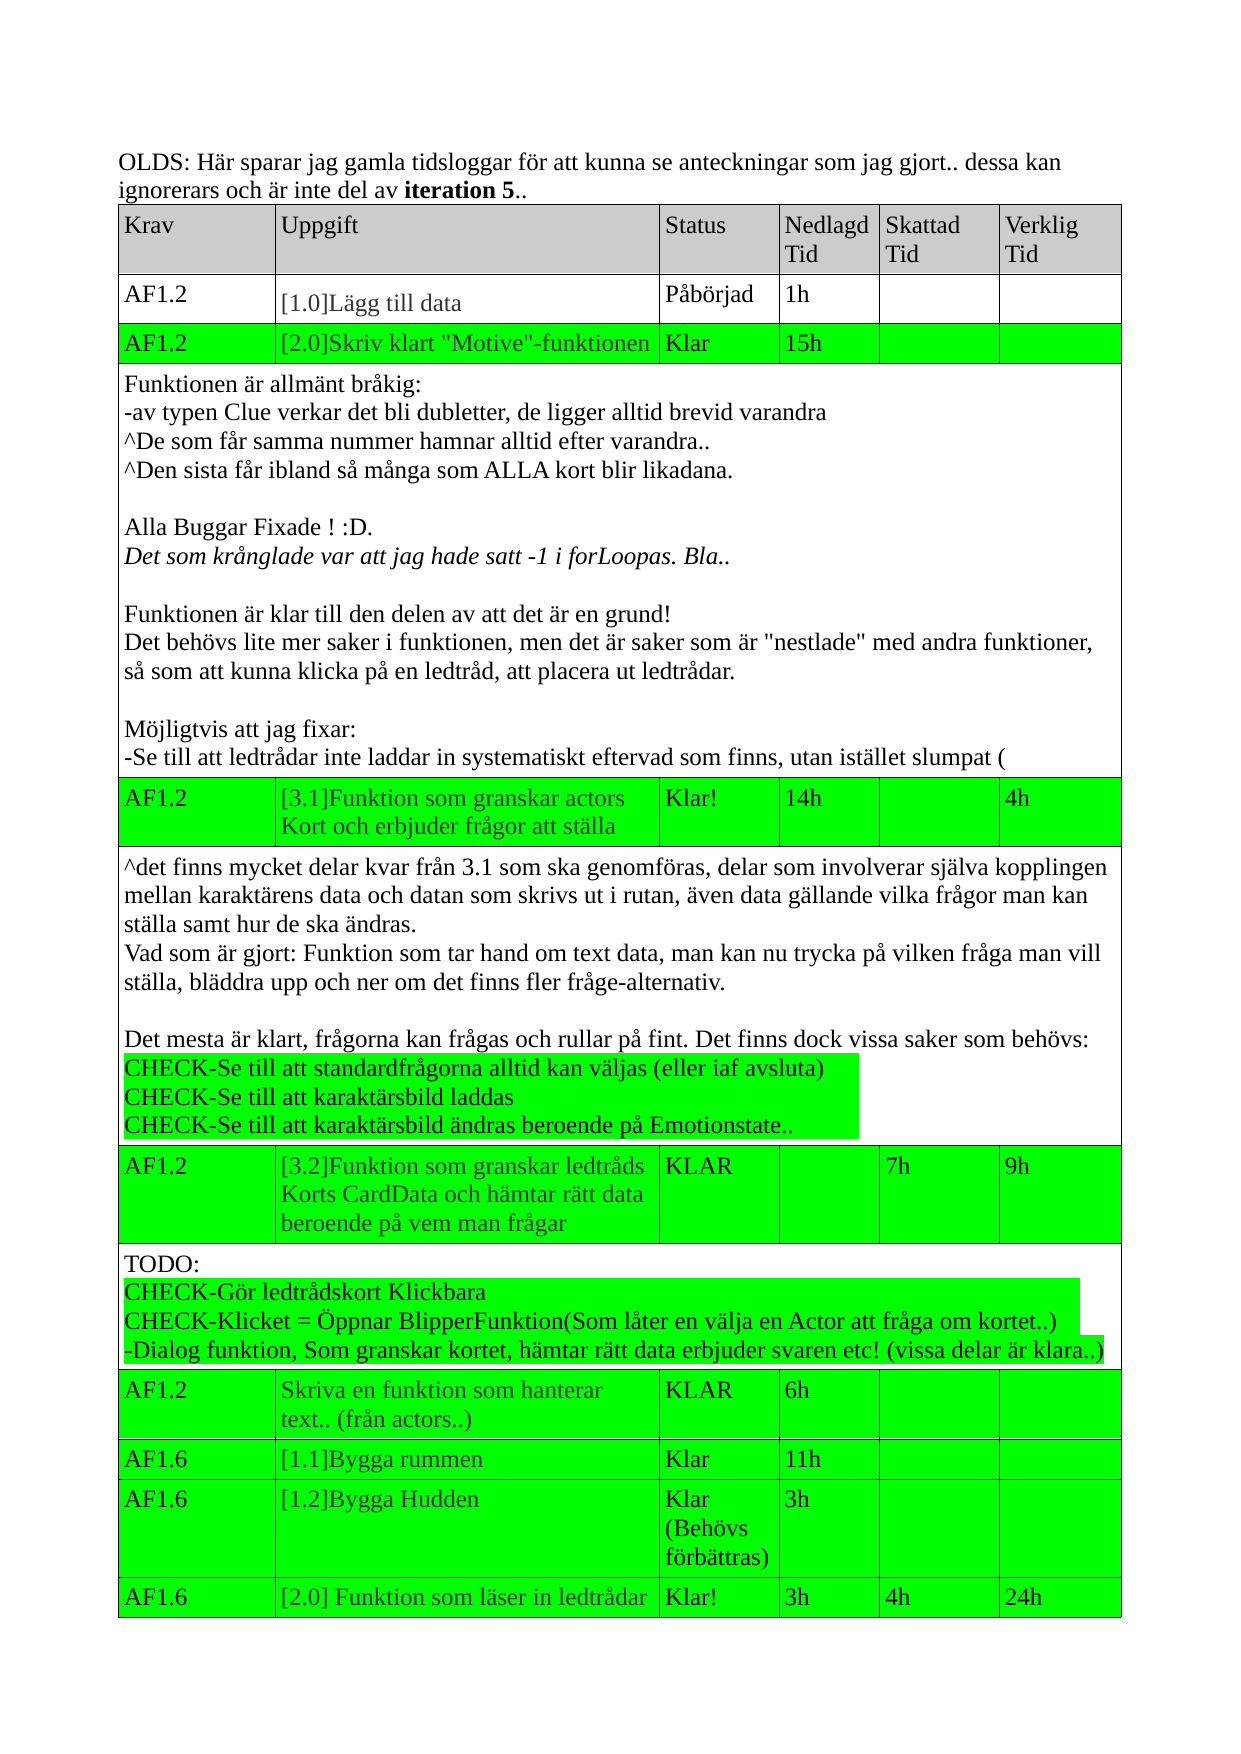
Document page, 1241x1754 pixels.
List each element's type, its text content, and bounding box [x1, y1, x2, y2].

table_cell AF1.2 [119, 778, 275, 846]
table_cell [1000, 324, 1121, 363]
table_cell AF1.2 [119, 275, 275, 322]
table_cell [1.1]Bygga rummen [276, 1440, 659, 1479]
table_cell ^det finns mycket delar kvar från 3.1 som ska genomföras, delar som involverar själva kopplingen mellan karaktärens data och datan som skrivs ut i rutan, även data gällande vilka frågor man kan ställa samt hur de ska ändras. Vad som är gjort: Funktion som tar hand om text data, man kan nu trycka på vilken fråga man vill ställa, bläddra upp och ner om det finns fler fråge-alternativ. Det mesta är klart, frågorna kan frågas och rullar på fint. Det finns dock vissa saker som behövs: CHECK-Se till att standardfrågorna alltid kan väljas (eller iaf avsluta) CHECK-Se till att karaktärsbild laddas CHECK-Se till att karaktärsbild ändras beroende på Emotionstate.. [119, 847, 1121, 1145]
table_cell [2.0] Funktion som läser in ledtrådar [276, 1578, 659, 1617]
table_cell [880, 1370, 999, 1438]
table_cell [1000, 1480, 1121, 1577]
table_cell [1.0]Lägg till data [276, 275, 659, 322]
table_header Nedlagd Tid [780, 205, 879, 273]
table_cell [3.2]Funktion som granskar ledtråds Korts CardData och hämtar rätt data beroende på vem man frågar [276, 1146, 659, 1243]
table_header Uppgift [276, 205, 659, 273]
table_cell [880, 324, 999, 363]
table_cell [1.2]Bygga Hudden [276, 1480, 659, 1577]
table_cell [1000, 1440, 1121, 1479]
table_header Verklig Tid [1000, 205, 1121, 273]
table_cell Påbörjad [660, 275, 779, 322]
table_cell Klar (Behövs förbättras) [660, 1480, 779, 1577]
table_cell [2.0]Skriv klart "Motive"-funktionen [276, 324, 659, 363]
table_header Krav [119, 205, 275, 273]
table_cell Klar! [660, 778, 779, 846]
table_cell AF1.2 [119, 324, 275, 363]
table_cell Klar [660, 1440, 779, 1479]
table_cell Klar! [660, 1578, 779, 1617]
table_cell 4h [880, 1578, 999, 1617]
table_cell 3h [780, 1578, 879, 1617]
table_cell [1000, 275, 1121, 322]
table_cell 14h [780, 778, 879, 846]
table_cell [780, 1146, 879, 1243]
table_cell AF1.6 [119, 1578, 275, 1617]
table_cell Funktionen är allmänt bråkig: -av typen Clue verkar det bli dubletter, de ligger alltid brevid varandra ^De som får samma nummer hamnar alltid efter varandra.. ^Den sista får ibland så många som ALLA kort blir likadana. Alla Buggar Fixade ! :D. Det som krånglade var att jag hade satt -1 i forLoopas. Bla.. Funktionen är klar till den delen av att det är en grund! Det behövs lite mer saker i funktionen, men det är saker som är "nestlade" med andra funktioner, så som att kunna klicka på en ledtråd, att placera ut ledtrådar. Möjligtvis att jag fixar: -Se till att ledtrådar inte laddar in systematiskt eftervad som finns, utan istället slumpat ( [119, 364, 1121, 777]
table_cell 1h [780, 275, 879, 322]
table_cell [880, 1480, 999, 1577]
table_cell 11h [780, 1440, 879, 1479]
table_cell [1000, 1370, 1121, 1438]
table_cell Skriva en funktion som hanterar text.. (från actors..) [276, 1370, 659, 1438]
table_cell 6h [780, 1370, 879, 1438]
table_cell [880, 778, 999, 846]
table_cell AF1.2 [119, 1146, 275, 1243]
table_cell 24h [1000, 1578, 1121, 1617]
table_cell KLAR [660, 1370, 779, 1438]
table_cell 9h [1000, 1146, 1121, 1243]
table_cell AF1.2 [119, 1370, 275, 1438]
table_cell AF1.6 [119, 1480, 275, 1577]
table_cell [880, 275, 999, 322]
table_header Skattad Tid [880, 205, 999, 273]
table_header Status [660, 205, 779, 273]
table_cell TODO: CHECK-Gör ledtrådskort Klickbara CHECK-Klicket = Öppnar BlipperFunktion(Som låter en välja en Actor att fråga om kortet..) -Dialog funktion, Som granskar kortet, hämtar rätt data erbjuder svaren etc! (vissa delar är klara..) [119, 1244, 1121, 1369]
table_cell KLAR [660, 1146, 779, 1243]
table_cell AF1.6 [119, 1440, 275, 1479]
table_cell Klar [660, 324, 779, 363]
table_cell [3.1]Funktion som granskar actors Kort och erbjuder frågor att ställa [276, 778, 659, 846]
table_cell [880, 1440, 999, 1479]
table_cell 15h [780, 324, 879, 363]
table_cell 3h [780, 1480, 879, 1577]
text OLDS: Här sparar jag gamla tidsloggar för att kunna se anteckningar som jag gjort.. dessa kan ignorerars och är inte del av iteration 5.. [118, 147, 1122, 204]
table_cell 4h [1000, 778, 1121, 846]
table_cell 7h [880, 1146, 999, 1243]
